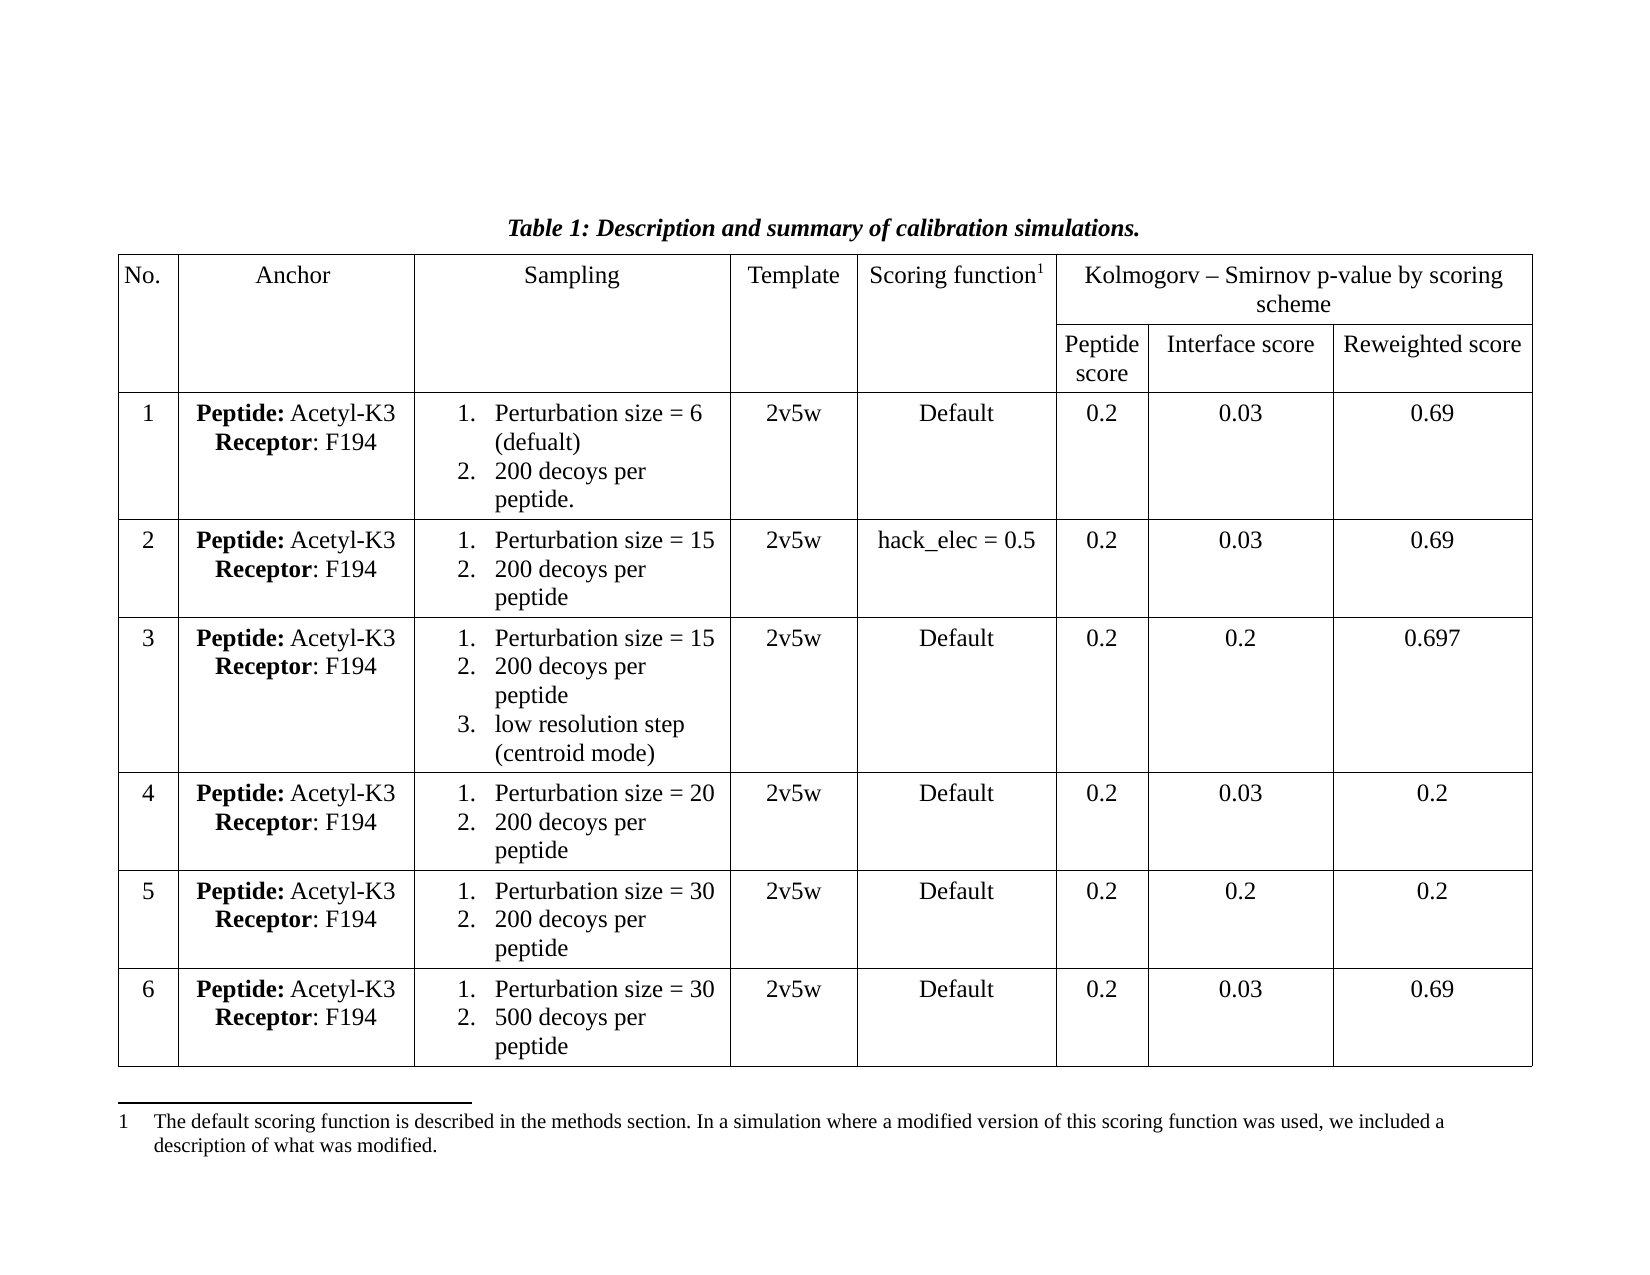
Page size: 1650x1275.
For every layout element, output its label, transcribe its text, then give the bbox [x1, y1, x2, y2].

table_cell Peptide: Acetyl-K3 Receptor: F194 [179, 969, 414, 1066]
table_cell Default [858, 618, 1056, 772]
table_cell 0.2 [1057, 520, 1148, 617]
table_cell Peptide: Acetyl-K3 Receptor: F194 [179, 618, 414, 772]
table_cell 2v5w [731, 618, 857, 772]
table_cell 2 [119, 520, 178, 617]
table_cell Peptide: Acetyl-K3 Receptor: F194 [179, 773, 414, 870]
table_cell 2v5w [731, 969, 857, 1066]
table_cell Perturbation size = 30 200 decoys per peptide [415, 871, 730, 968]
table_cell 2v5w [731, 871, 857, 968]
table_header Scoring function [858, 255, 1056, 392]
table_cell Interface score [1149, 325, 1333, 392]
table_cell 0.2 [1057, 393, 1148, 519]
table_cell 0.69 [1334, 393, 1532, 519]
table_cell Perturbation size = 20 200 decoys per peptide [415, 773, 730, 870]
table_cell 0.2 [1057, 618, 1148, 772]
table_cell 0.2 [1057, 969, 1148, 1066]
table_cell 0.2 [1149, 871, 1333, 968]
table_cell hack_elec = 0.5 [858, 520, 1056, 617]
table_cell Default [858, 871, 1056, 968]
table_cell Default [858, 969, 1056, 1066]
table_cell Default [858, 773, 1056, 870]
table_header Kolmogorv – Smirnov p-value by scoring scheme [1057, 255, 1532, 323]
table_cell 0.03 [1149, 393, 1333, 519]
table_cell Perturbation size = 30 500 decoys per peptide [415, 969, 730, 1066]
table_cell 0.69 [1334, 520, 1532, 617]
table_cell Perturbation size = 15 200 decoys per peptide [415, 520, 730, 617]
table_header Sampling [415, 255, 730, 392]
table_cell 0.2 [1057, 871, 1148, 968]
table_cell Perturbation size = 15 200 decoys per peptide low resolution step (centroid mode) [415, 618, 730, 772]
table_cell 0.03 [1149, 969, 1333, 1066]
table_cell Peptide: Acetyl-K3 Receptor: F194 [179, 520, 414, 617]
table_cell 5 [119, 871, 178, 968]
table_cell 0.697 [1334, 618, 1532, 772]
table_cell Reweighted score [1334, 325, 1532, 392]
table_cell 0.2 [1149, 618, 1333, 772]
table_cell Peptide: Acetyl-K3 Receptor: F194 [179, 871, 414, 968]
table_cell 1 [119, 393, 178, 519]
table_cell Default [858, 393, 1056, 519]
table_header Anchor [179, 255, 414, 392]
table_cell Perturbation size = 6 (defualt) 200 decoys per peptide. [415, 393, 730, 519]
table_cell Peptide score [1057, 325, 1148, 392]
table_cell 2v5w [731, 773, 857, 870]
table_cell 0.69 [1334, 969, 1532, 1066]
table_cell 2v5w [731, 520, 857, 617]
table_cell 4 [119, 773, 178, 870]
text Table 1: Description and summary of calibration simulations. [118, 213, 1532, 242]
table_cell 0.03 [1149, 520, 1333, 617]
table_cell 0.2 [1057, 773, 1148, 870]
table_cell Peptide: Acetyl-K3 Receptor: F194 [179, 393, 414, 519]
table_cell 0.2 [1334, 871, 1532, 968]
table_cell 3 [119, 618, 178, 772]
table_cell 0.2 [1334, 773, 1532, 870]
table_header Template [731, 255, 857, 392]
table_header No. [119, 255, 178, 392]
table_cell 2v5w [731, 393, 857, 519]
table_cell 6 [119, 969, 178, 1066]
table_cell 0.03 [1149, 773, 1333, 870]
